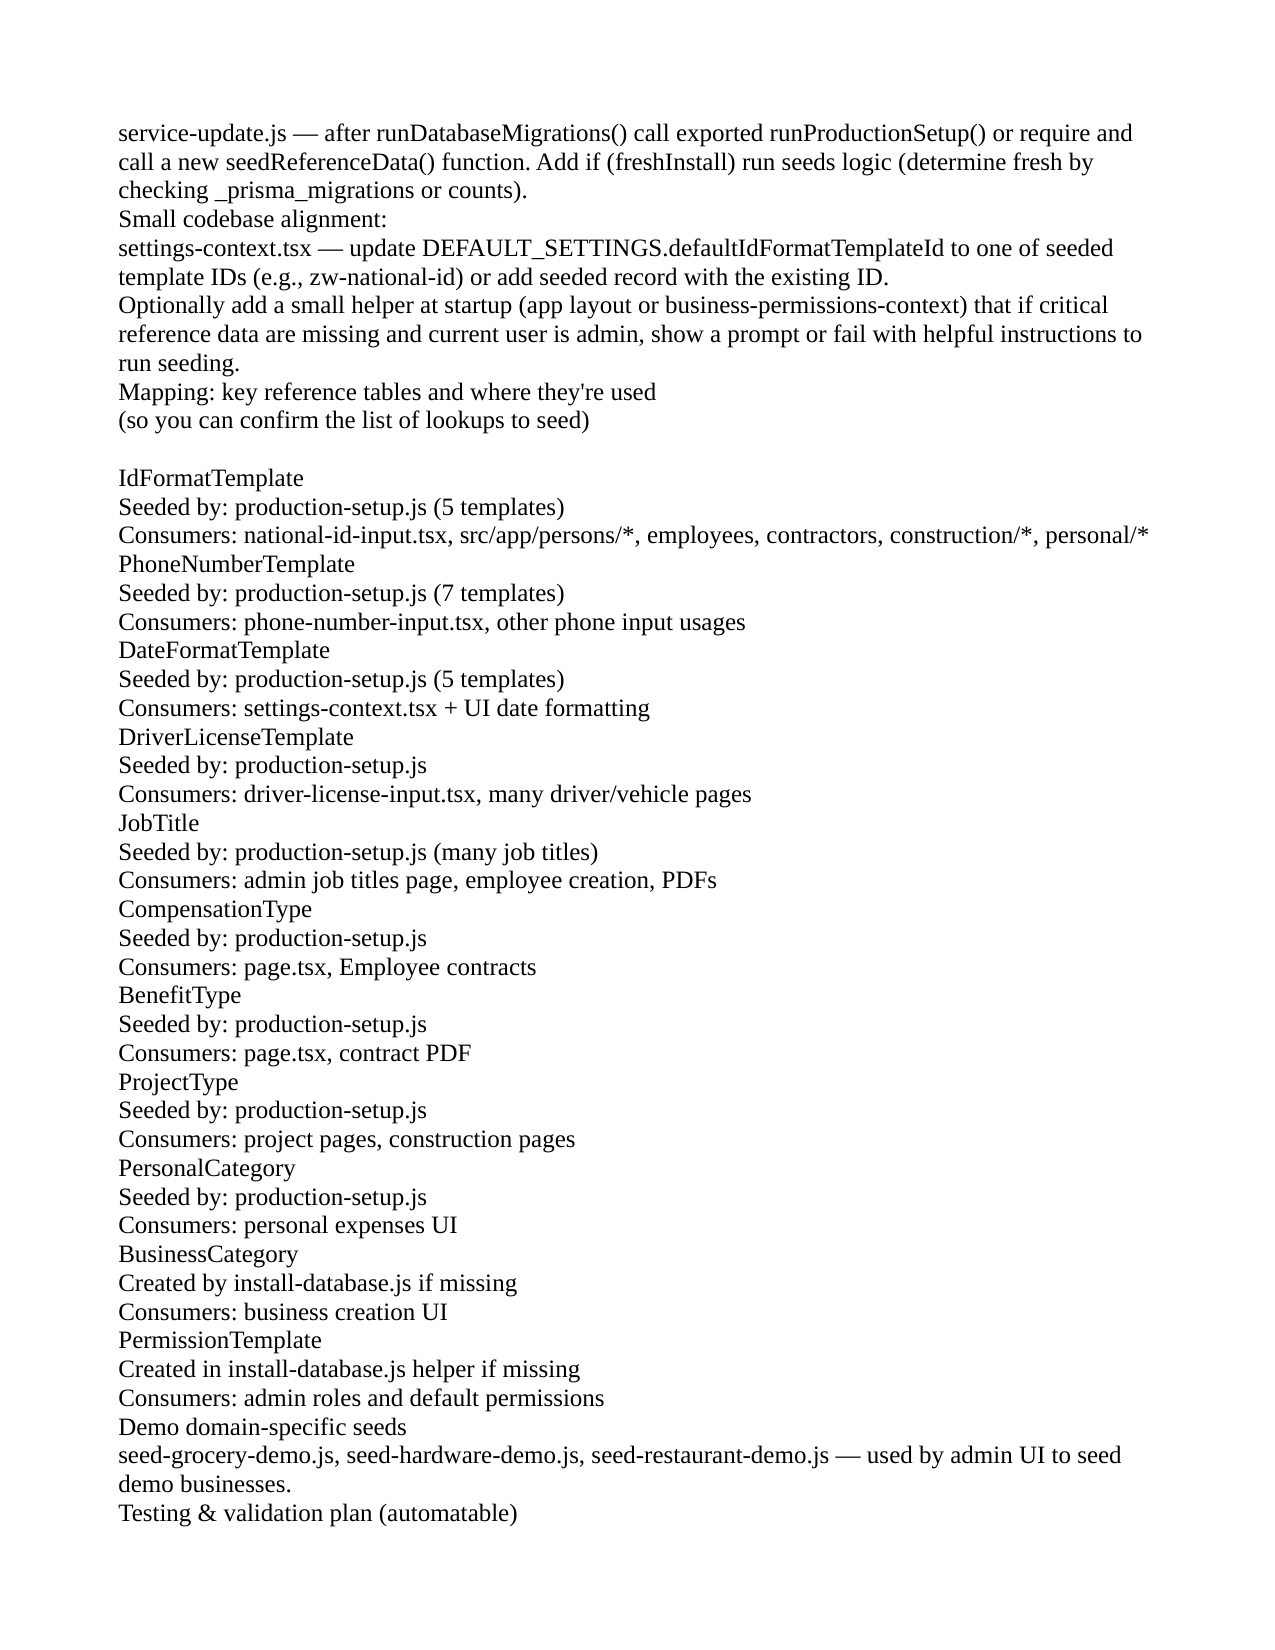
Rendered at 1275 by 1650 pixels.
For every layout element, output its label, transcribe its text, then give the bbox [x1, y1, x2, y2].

text Seeded by: production-setup.js [118, 751, 1157, 779]
text seed-grocery-demo.js, seed-hardware-demo.js, seed-restaurant-demo.js — used by admin UI to seed demo businesses. [118, 1441, 1157, 1498]
text service-update.js — after runDatabaseMigrations() call exported runProductionSetup() or require and call a new seedReferenceData() function. Add if (freshInstall) run seeds logic (determine fresh by checking _prisma_migrations or counts). [118, 118, 1157, 204]
text Consumers: business creation UI [118, 1297, 1157, 1326]
text JobTitle [118, 808, 1157, 837]
text Consumers: driver-license-input.tsx, many driver/vehicle pages [118, 779, 1157, 808]
text Seeded by: production-setup.js [118, 1096, 1157, 1124]
text PermissionTemplate [118, 1326, 1157, 1354]
text Consumers: admin roles and default permissions [118, 1383, 1157, 1412]
text Demo domain-specific seeds [118, 1412, 1157, 1441]
text DriverLicenseTemplate [118, 722, 1157, 751]
text Testing & validation plan (automatable) [118, 1498, 1157, 1527]
text Consumers: admin job titles page, employee creation, PDFs [118, 866, 1157, 894]
text BusinessCategory [118, 1239, 1157, 1268]
text Consumers: settings-context.tsx + UI date formatting [118, 693, 1157, 722]
text Small codebase alignment: [118, 204, 1157, 233]
text Seeded by: production-setup.js (5 templates) [118, 492, 1157, 521]
text Seeded by: production-setup.js (many job titles) [118, 837, 1157, 866]
text Seeded by: production-setup.js [118, 1182, 1157, 1211]
text Consumers: personal expenses UI [118, 1211, 1157, 1239]
text (so you can confirm the list of lookups to seed) [118, 406, 1157, 434]
text Consumers: page.tsx, Employee contracts [118, 952, 1157, 981]
text CompensationType [118, 894, 1157, 923]
text Consumers: phone-number-input.tsx, other phone input usages [118, 607, 1157, 636]
text ProjectType [118, 1067, 1157, 1096]
text Seeded by: production-setup.js [118, 923, 1157, 952]
text Consumers: national-id-input.tsx, src/app/persons/*, employees, contractors, construction/*, personal/* [118, 521, 1157, 549]
text Consumers: project pages, construction pages [118, 1124, 1157, 1153]
text Consumers: page.tsx, contract PDF [118, 1038, 1157, 1067]
text Created by install-database.js if missing [118, 1268, 1157, 1297]
text Seeded by: production-setup.js (7 templates) [118, 578, 1157, 607]
text DateFormatTemplate [118, 636, 1157, 664]
text Optionally add a small helper at startup (app layout or business-permissions-context) that if critical reference data are missing and current user is admin, show a prompt or fail with helpful instructions to run seeding. [118, 291, 1157, 377]
text Seeded by: production-setup.js (5 templates) [118, 664, 1157, 693]
text PersonalCategory [118, 1153, 1157, 1182]
text Seeded by: production-setup.js [118, 1009, 1157, 1038]
text PhoneNumberTemplate [118, 549, 1157, 578]
text Mapping: key reference tables and where they're used [118, 377, 1157, 406]
text Created in install-database.js helper if missing [118, 1354, 1157, 1383]
text settings-context.tsx — update DEFAULT_SETTINGS.defaultIdFormatTemplateId to one of seeded template IDs (e.g., zw-national-id) or add seeded record with the existing ID. [118, 233, 1157, 291]
text BenefitType [118, 981, 1157, 1009]
text IdFormatTemplate [118, 463, 1157, 492]
